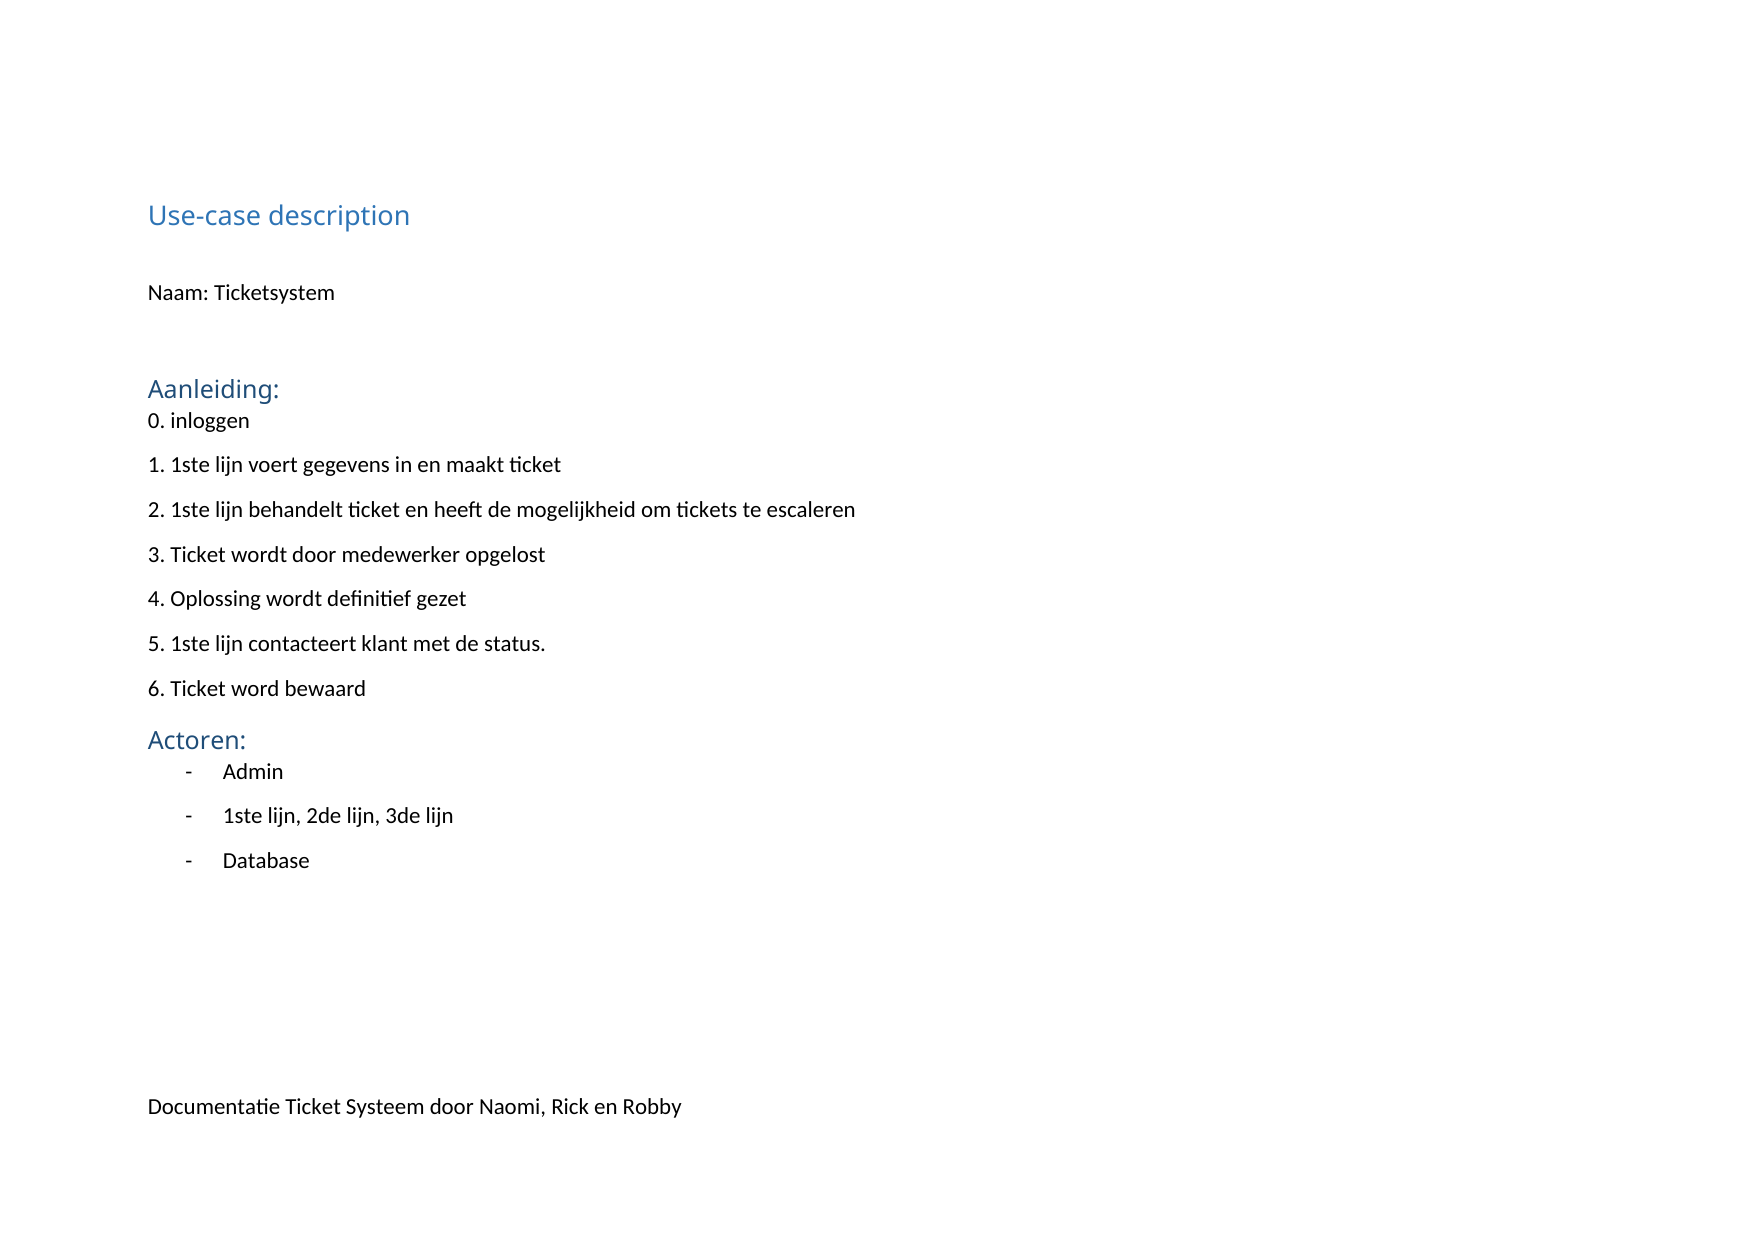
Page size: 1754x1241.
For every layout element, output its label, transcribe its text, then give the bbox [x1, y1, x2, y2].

list 1ste lijn, 2de lijn, 3de lijn [185, 801, 1606, 829]
text 2. 1ste lijn behandelt ticket en heeft de mogelijkheid om tickets te escaleren [148, 495, 1606, 523]
list Database [185, 846, 1606, 874]
text 3. Ticket wordt door medewerker opgelost [148, 540, 1606, 568]
text 5. 1ste lijn contacteert klant met de status. [148, 629, 1606, 657]
text 0. inloggen [148, 406, 1606, 434]
text 4. Oplossing wordt definitief gezet [148, 584, 1606, 612]
text 6. Ticket word bewaard [148, 674, 1606, 702]
subtitle Aanleiding: [148, 372, 1606, 406]
subtitle Actoren: [148, 723, 1606, 757]
subtitle Use-case description [148, 197, 1606, 233]
list Admin [185, 757, 1606, 785]
text Naam: Ticketsystem [148, 278, 1606, 306]
text 1. 1ste lijn voert gegevens in en maakt ticket [148, 450, 1606, 478]
